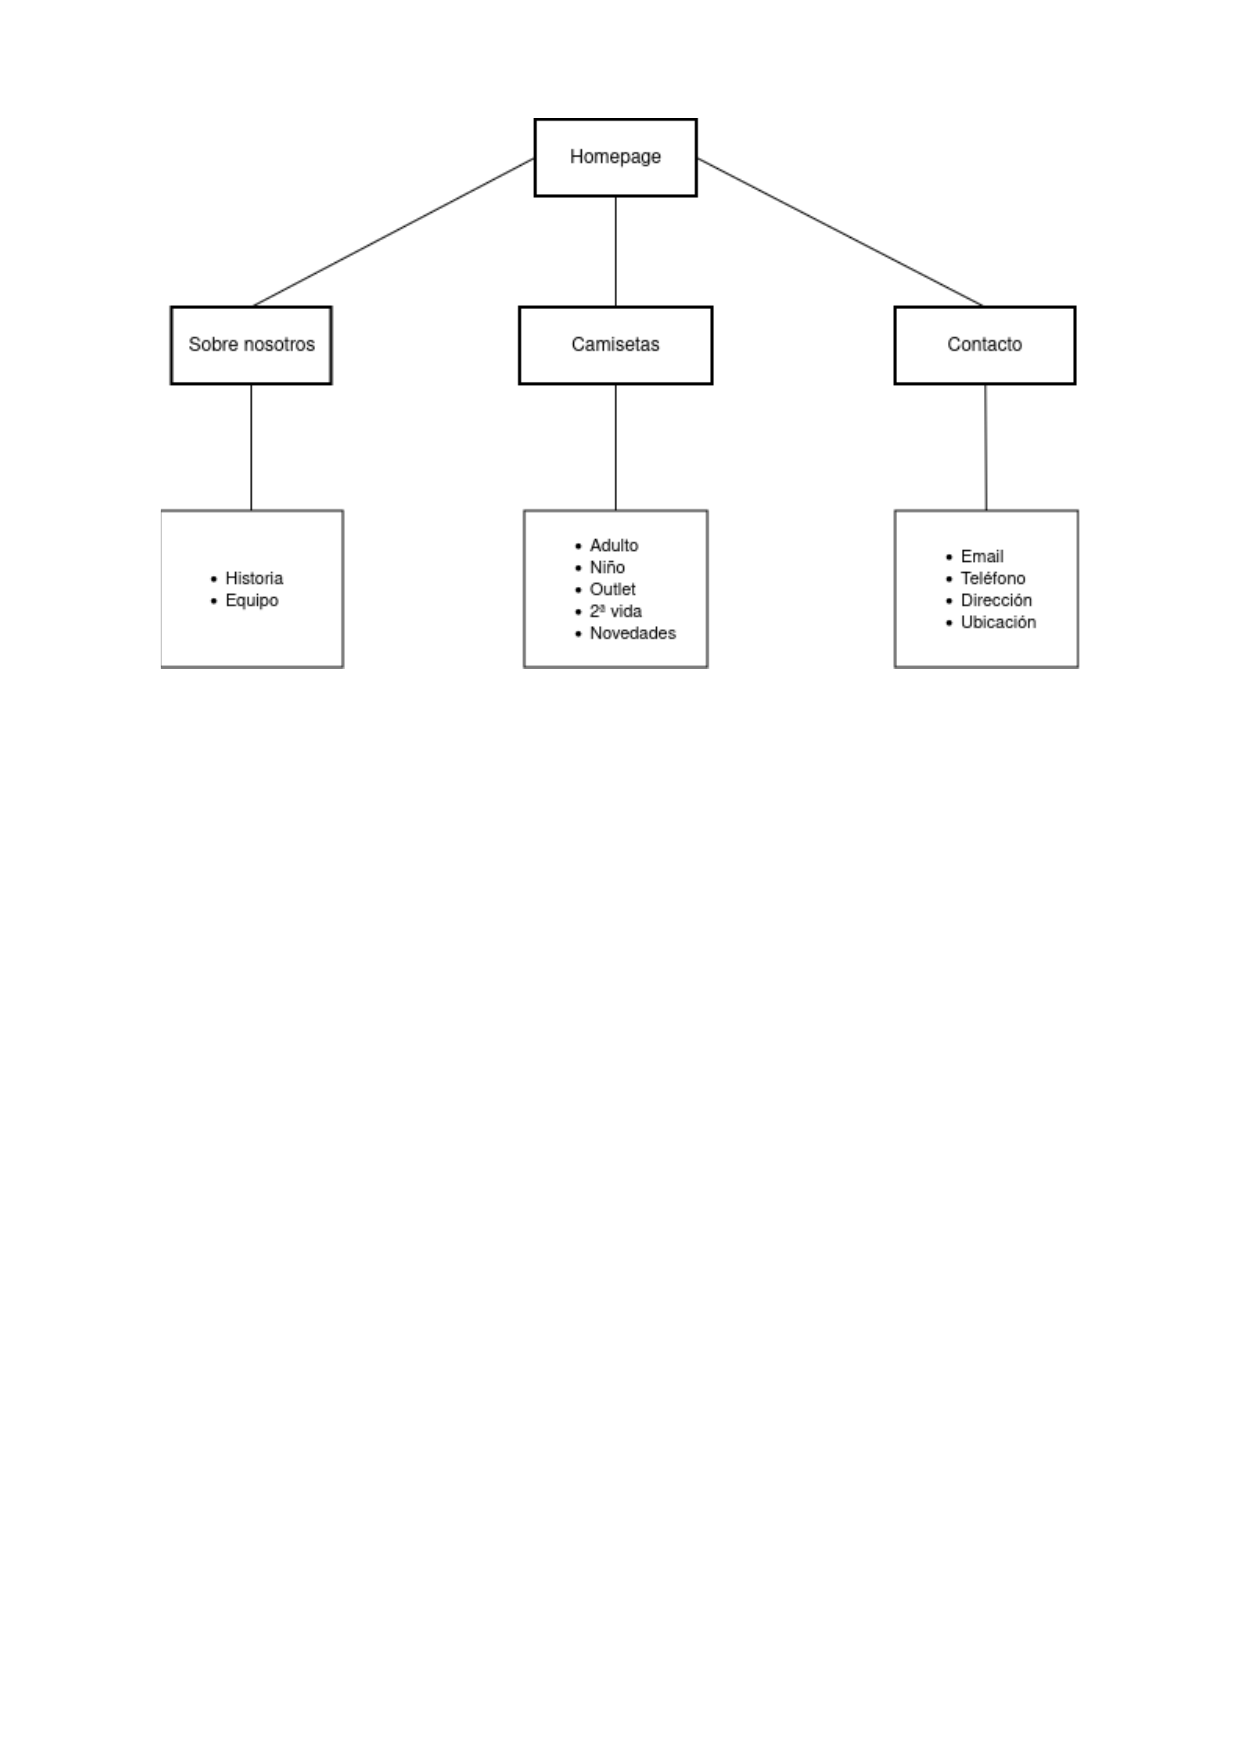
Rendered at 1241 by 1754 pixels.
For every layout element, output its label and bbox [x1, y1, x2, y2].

picture [160, 118, 1080, 669]
